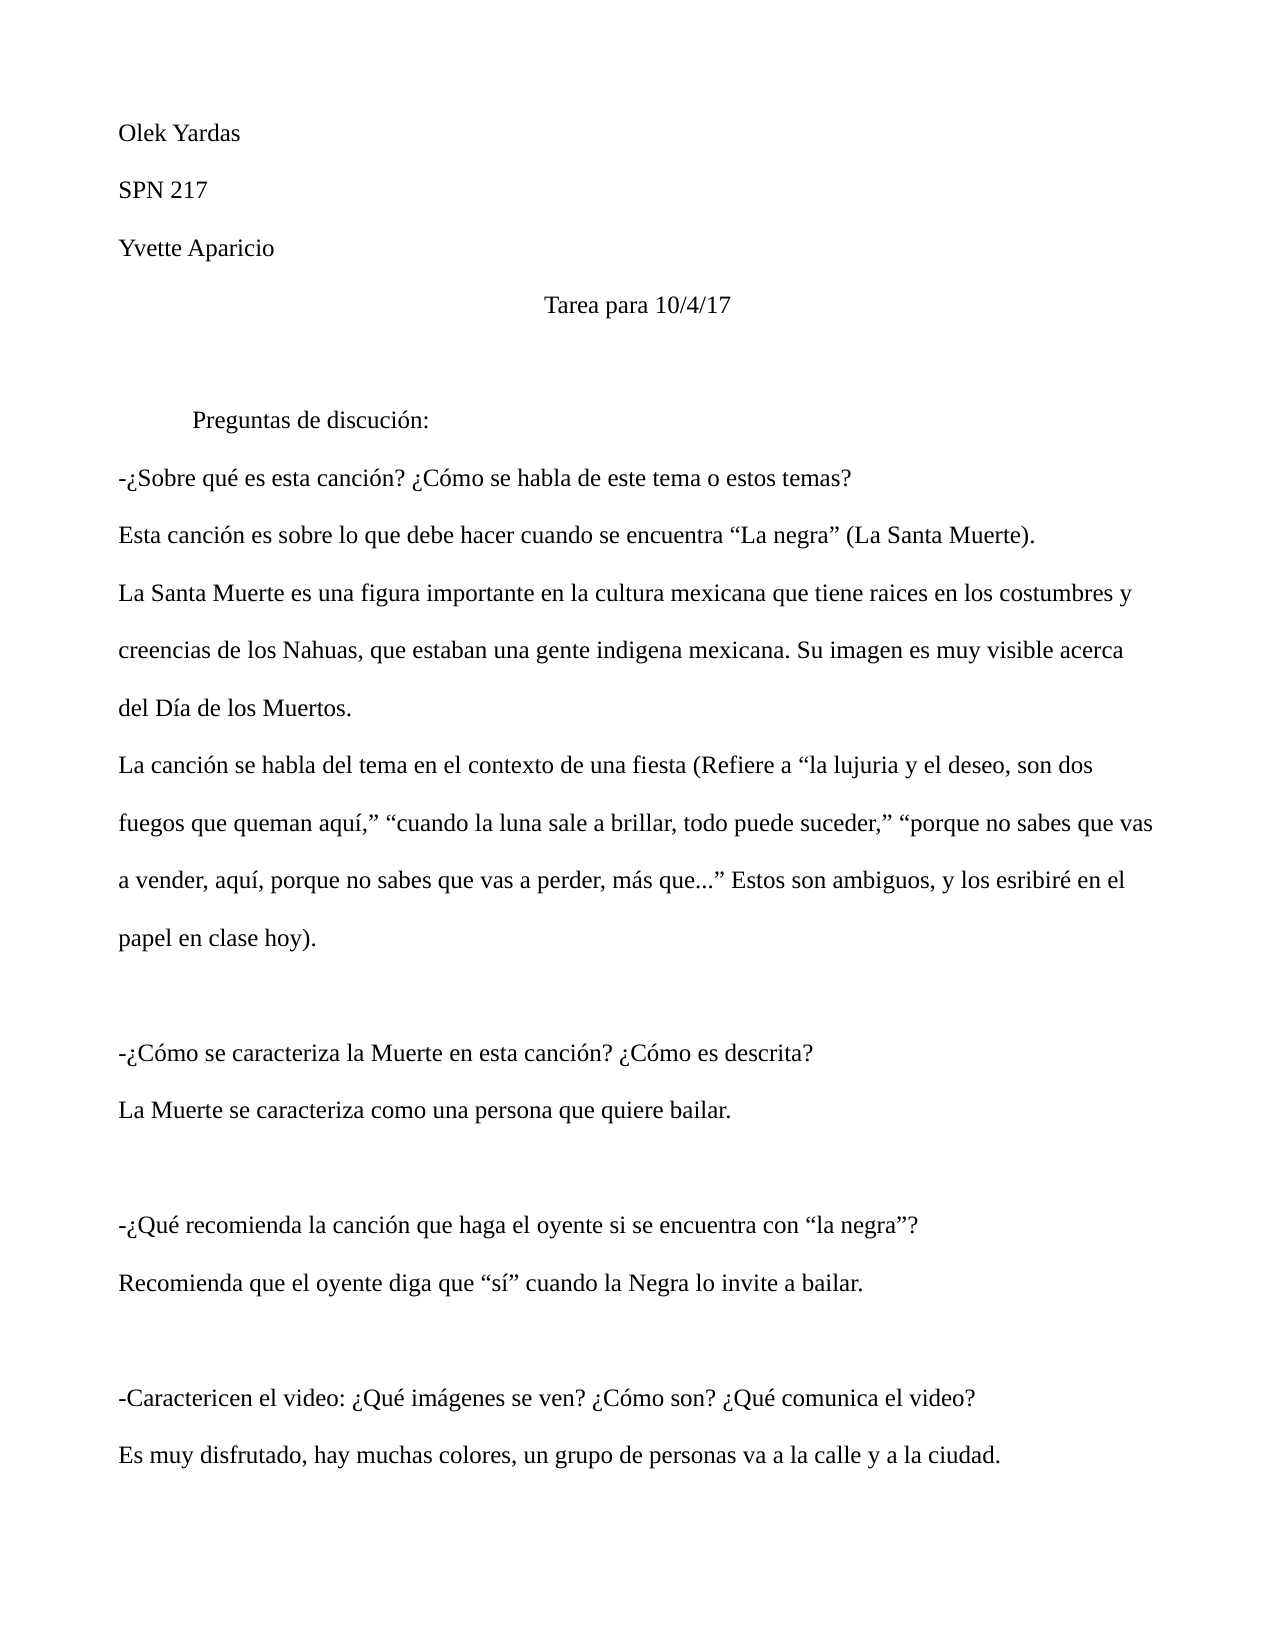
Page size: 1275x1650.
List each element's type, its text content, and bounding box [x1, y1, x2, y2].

text Tarea para 10/4/17 [118, 291, 1157, 319]
text Es muy disfrutado, hay muchas colores, un grupo de personas va a la calle y a la ciudad. [118, 1441, 1157, 1469]
text La Muerte se caracteriza como una persona que quiere bailar. [118, 1096, 1157, 1124]
text Preguntas de discución: [118, 406, 1157, 434]
text -¿Qué recomienda la canción que haga el oyente si se encuentra con “la negra”? [118, 1211, 1157, 1239]
text La canción se habla del tema en el contexto de una fiesta (Refiere a “la lujuria y el deseo, son dos fuegos que queman aquí,” “cuando la luna sale a brillar, todo puede suceder,” “porque no sabes que vas a vender, aquí, porque no sabes que vas a perder, más que...” Estos son ambiguos, y los esribiré en el papel en clase hoy). [118, 751, 1157, 952]
text La Santa Muerte es una figura importante en la cultura mexicana que tiene raices en los costumbres y creencias de los Nahuas, que estaban una gente indigena mexicana. Su imagen es muy visible acerca del Día de los Muertos. [118, 578, 1157, 722]
text SPN 217 [118, 176, 1157, 204]
text -¿Sobre qué es esta canción? ¿Cómo se habla de este tema o estos temas? [118, 463, 1157, 492]
text -Caractericen el video: ¿Qué imágenes se ven? ¿Cómo son? ¿Qué comunica el video? [118, 1383, 1157, 1412]
text -¿Cómo se caracteriza la Muerte en esta canción? ¿Cómo es descrita? [118, 1038, 1157, 1067]
text Yvette Aparicio [118, 233, 1157, 262]
text Esta canción es sobre lo que debe hacer cuando se encuentra “La negra” (La Santa Muerte). [118, 521, 1157, 549]
text Recomienda que el oyente diga que “sí” cuando la Negra lo invite a bailar. [118, 1268, 1157, 1297]
text Olek Yardas [118, 118, 1157, 147]
